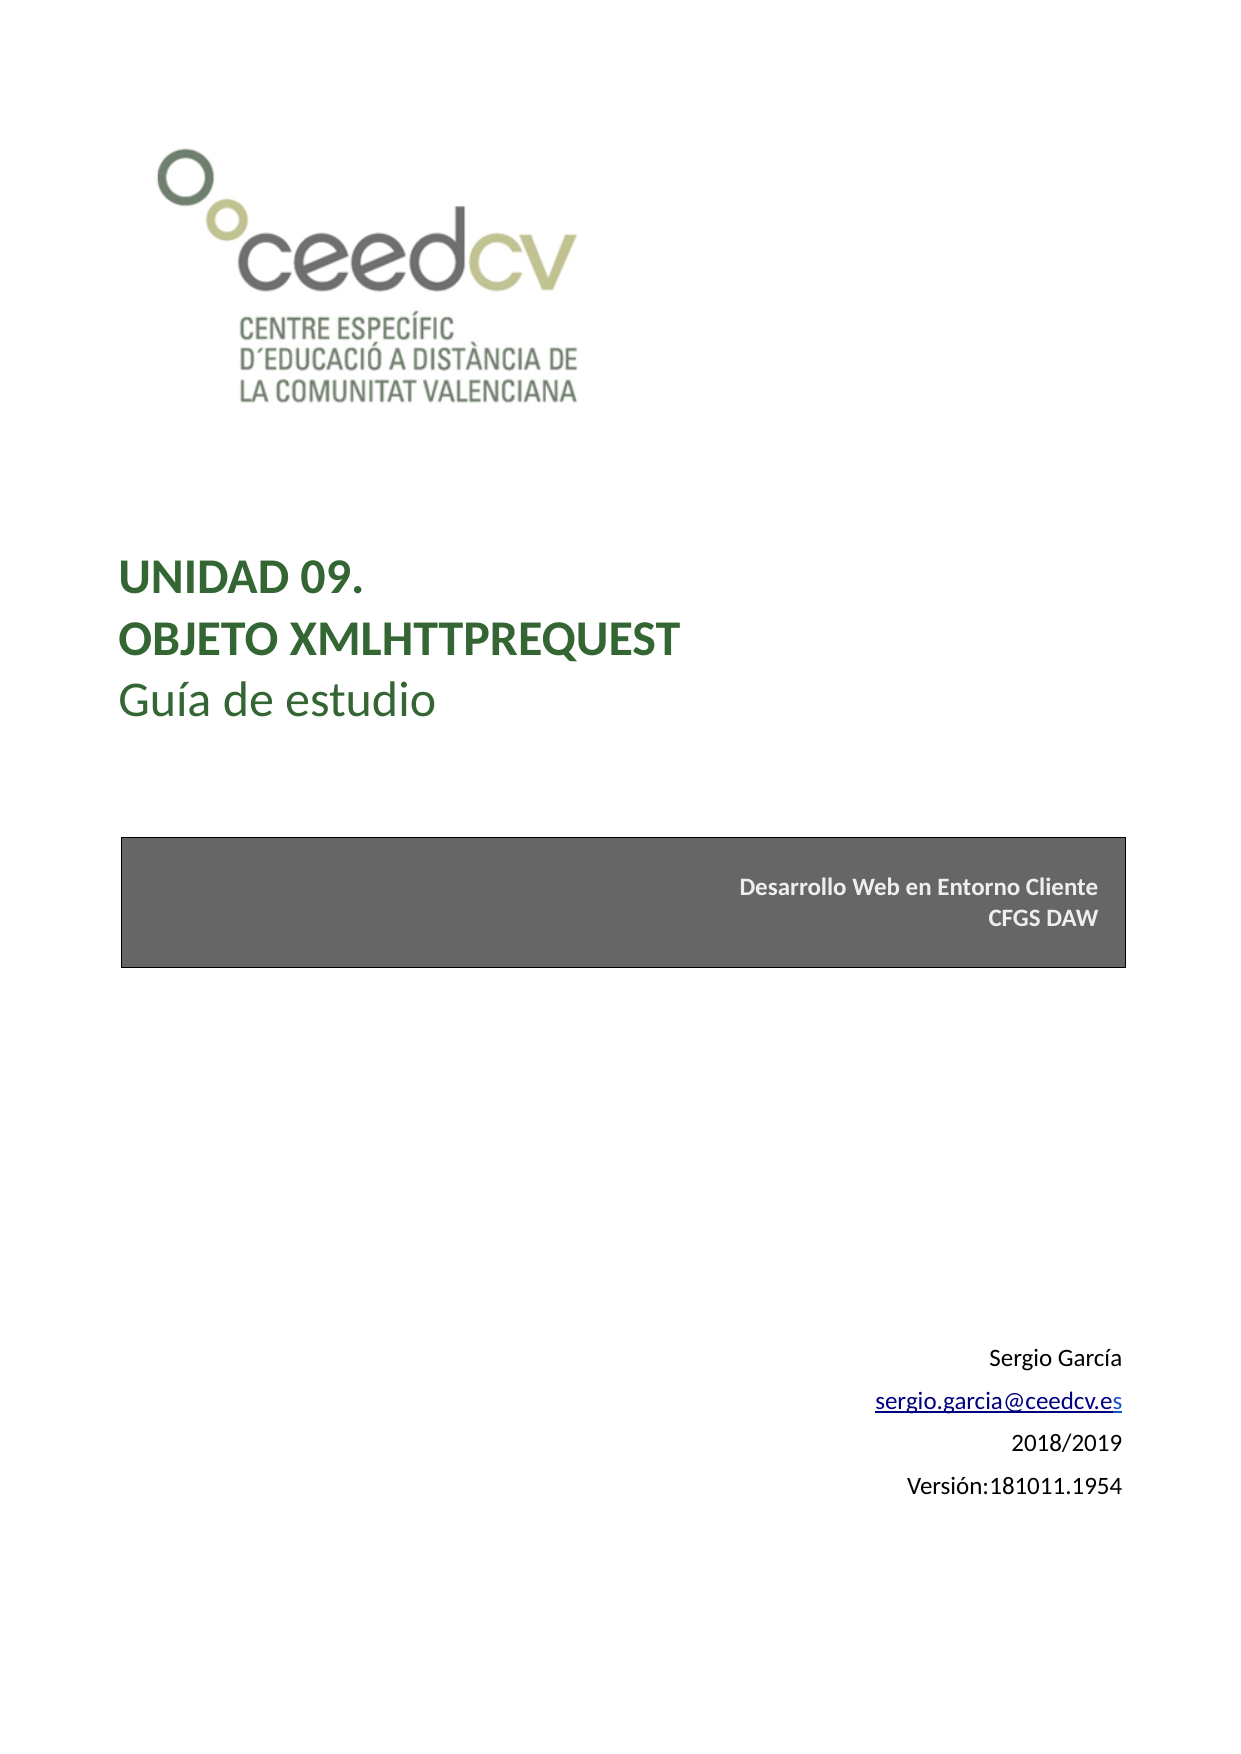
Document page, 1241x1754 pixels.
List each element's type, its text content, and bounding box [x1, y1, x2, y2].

text Desarrollo Web en Entorno Cliente [125, 871, 1098, 902]
text sergio.garcia@ceedcv.es [231, 1385, 1122, 1416]
text Guía de estudio [118, 667, 1122, 728]
text 2018/2019 [118, 1427, 1122, 1458]
text Objeto XMLHttpRequest [118, 606, 1122, 667]
text CFGS DAW [125, 902, 1098, 932]
text Versión:181011.1942 [118, 1470, 1122, 1500]
picture [118, 121, 681, 431]
text Sergio García [231, 1343, 1122, 1373]
text UNIDAD 09. [118, 545, 1122, 606]
